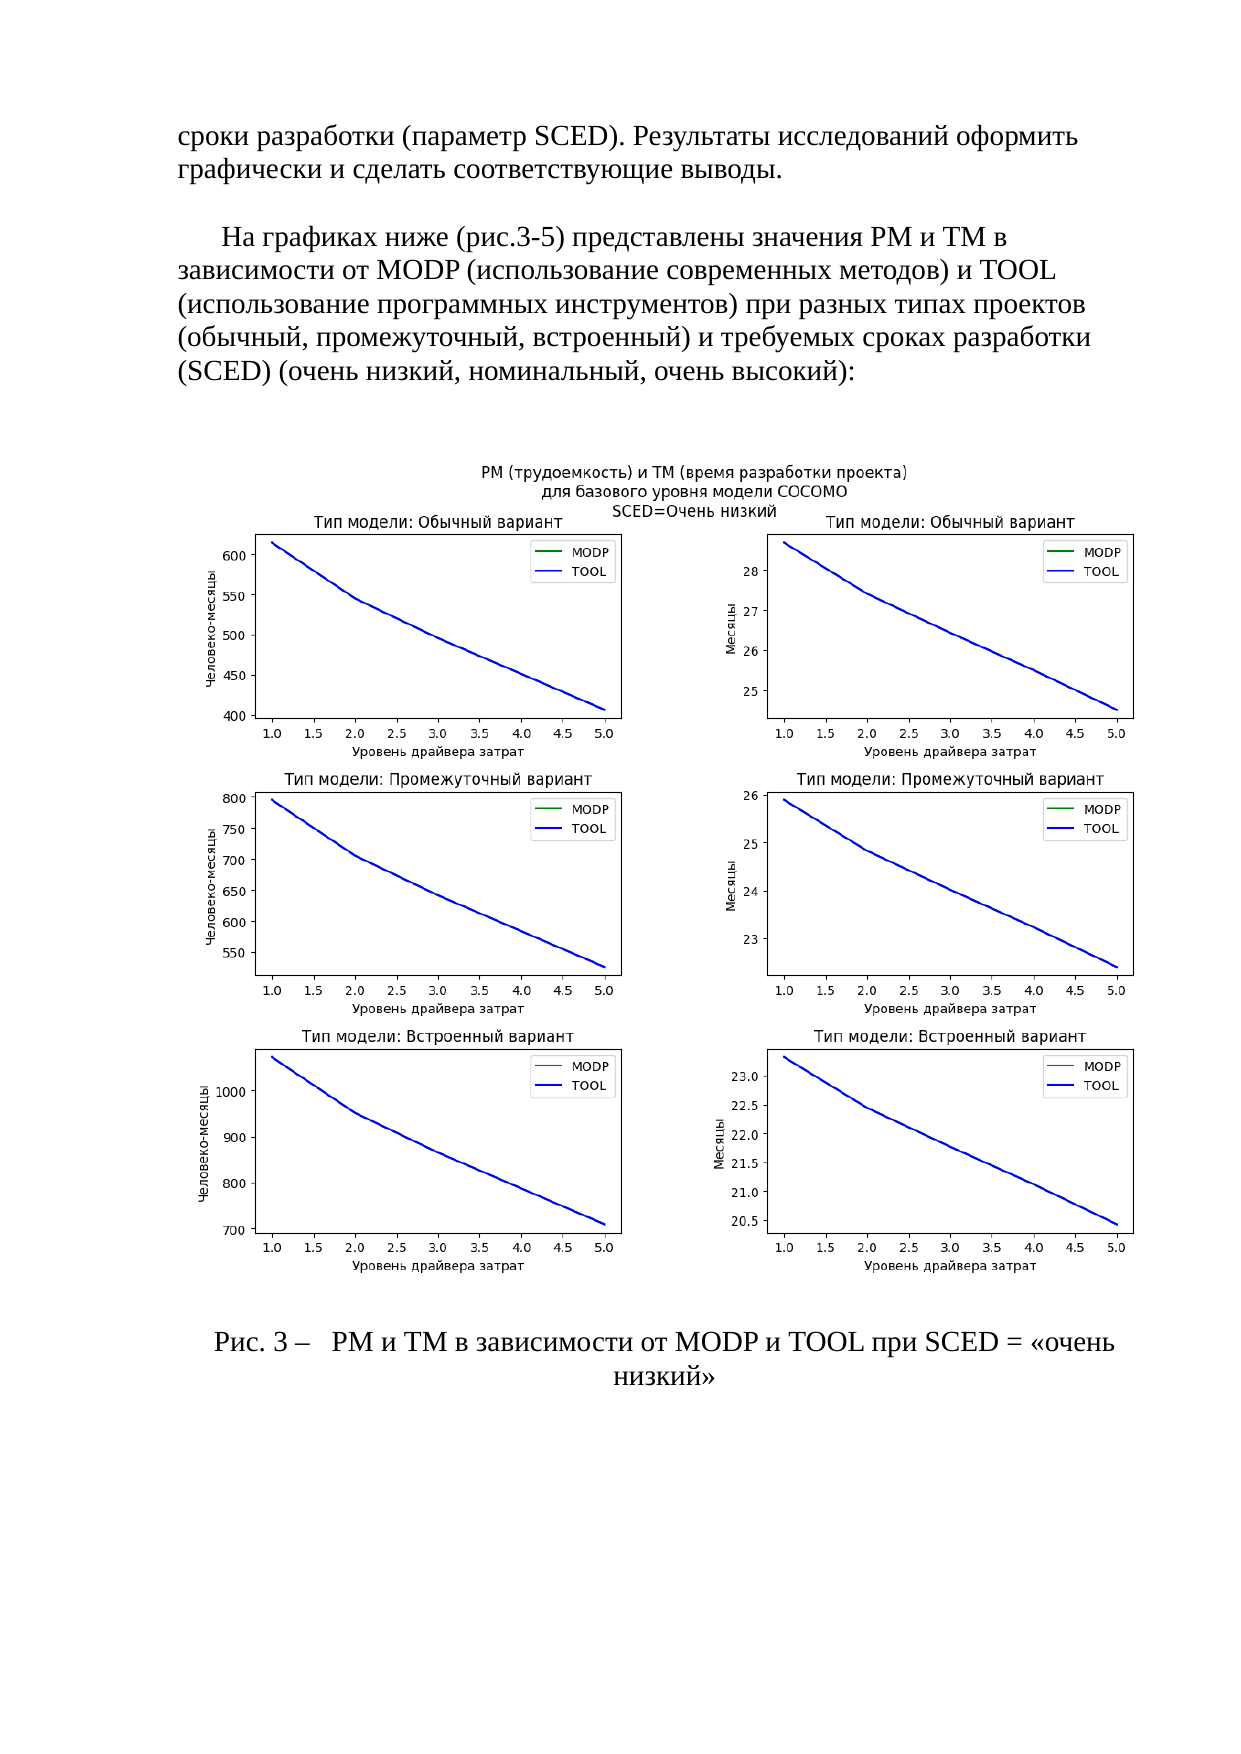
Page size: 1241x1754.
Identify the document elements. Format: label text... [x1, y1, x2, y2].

picture [177, 453, 1152, 1291]
text Рис. 3 – PM и TM в зависимости от MODP и TOOL при SCED = «очень низкий» [177, 1324, 1152, 1391]
text сроки разработки (параметр SCED). Результаты исследований оформить графически и сделать соответствующие выводы. [177, 118, 1152, 185]
text На графиках ниже (рис.3-5) представлены значения PM и TM в зависимости от MODP (использование современных методов) и TOOL (использование программных инструментов) при разных типах проектов (обычный, промежуточный, встроенный) и требуемых сроках разработки (SCED) (очень низкий, номинальный, очень высокий): [177, 219, 1152, 386]
